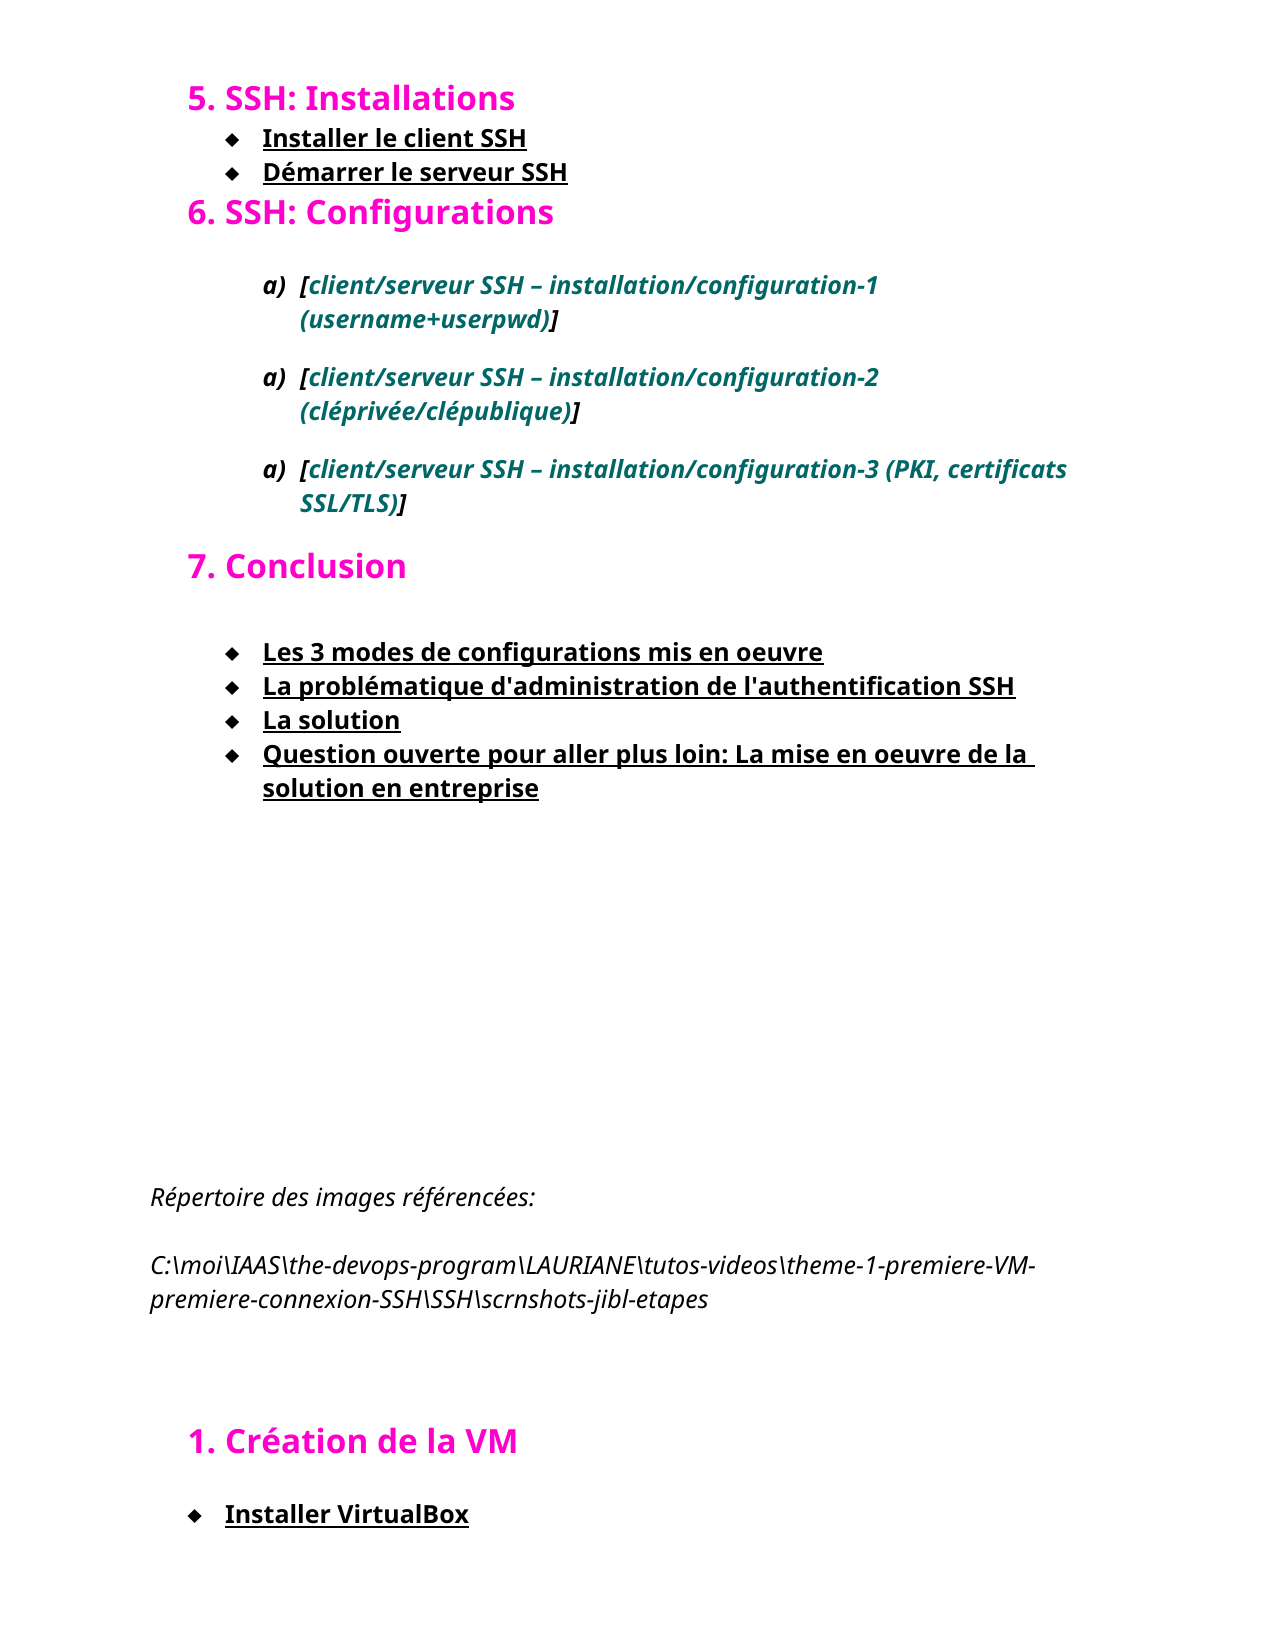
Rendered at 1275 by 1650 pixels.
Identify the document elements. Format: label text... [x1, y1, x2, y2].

list SSH: Configurations [187, 188, 1125, 234]
list La problématique d'administration de l'authentification SSH [225, 668, 1125, 702]
list Création de la VM [187, 1418, 1125, 1463]
list SSH: Installations [187, 75, 1125, 120]
list Installer le client SSH [225, 120, 1125, 154]
list Installer VirtualBox [187, 1497, 1125, 1531]
list Les 3 modes de configurations mis en oeuvre [225, 634, 1125, 668]
list Question ouverte pour aller plus loin: La mise en oeuvre de la solution en entreprise [225, 736, 1125, 804]
text C:\moi\IAAS\the-devops-program\LAURIANE\tutos-videos\theme-1-premiere-VM-premiere-connexion-SSH\SSH\scrnshots-jibl-etapes [150, 1247, 1125, 1315]
list La solution [225, 702, 1125, 736]
list [client/serveur SSH – installation/configuration-3 (PKI, certificats SSL/TLS)] [262, 452, 1125, 520]
list [client/serveur SSH – installation/configuration-1 (username+userpwd)] [262, 268, 1125, 336]
list Conclusion [187, 543, 1125, 589]
list [client/serveur SSH – installation/configuration-2 (cléprivée/clépublique)] [262, 360, 1125, 428]
text Répertoire des images référencées: [150, 1179, 1125, 1213]
list Démarrer le serveur SSH [225, 154, 1125, 188]
